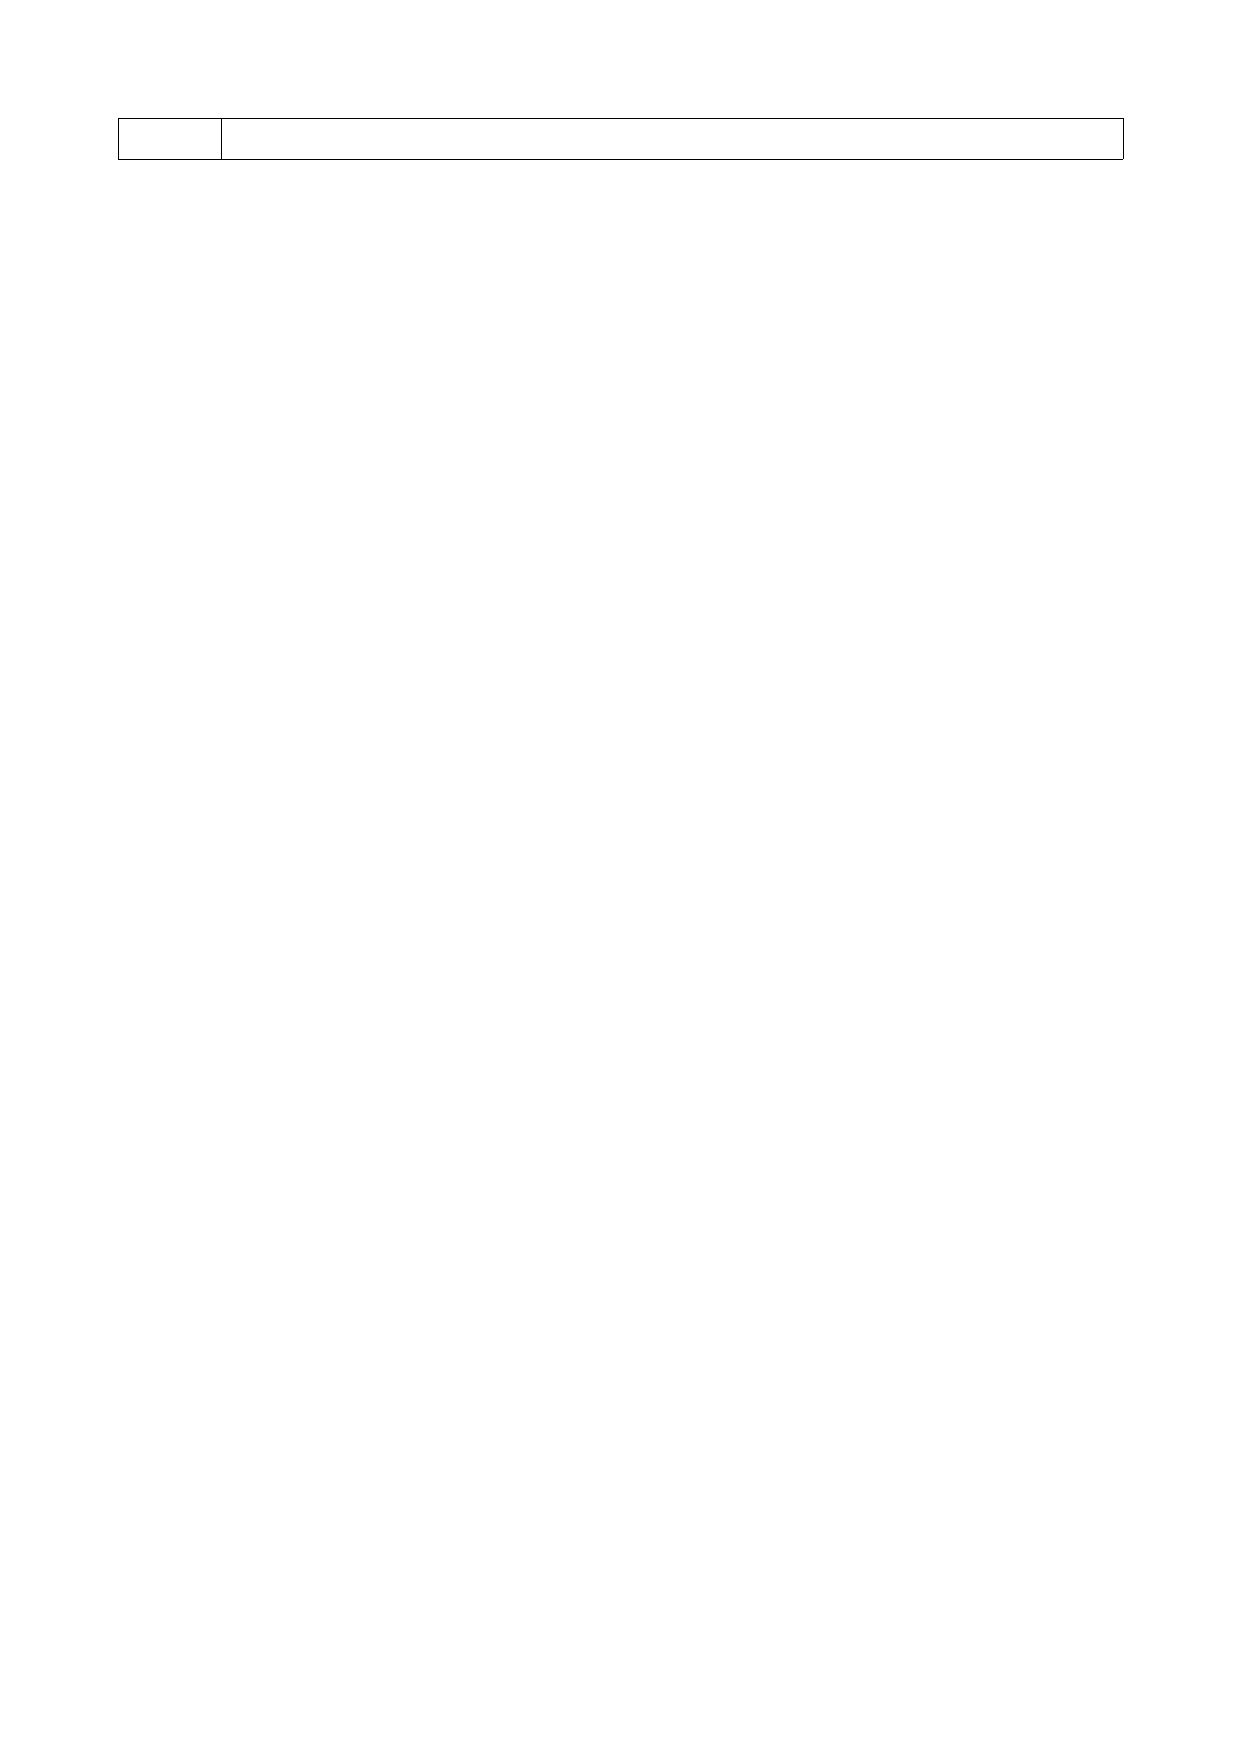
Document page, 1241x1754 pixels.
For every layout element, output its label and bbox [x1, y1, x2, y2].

table_cell [119, 119, 221, 158]
table_cell [222, 119, 1123, 158]
